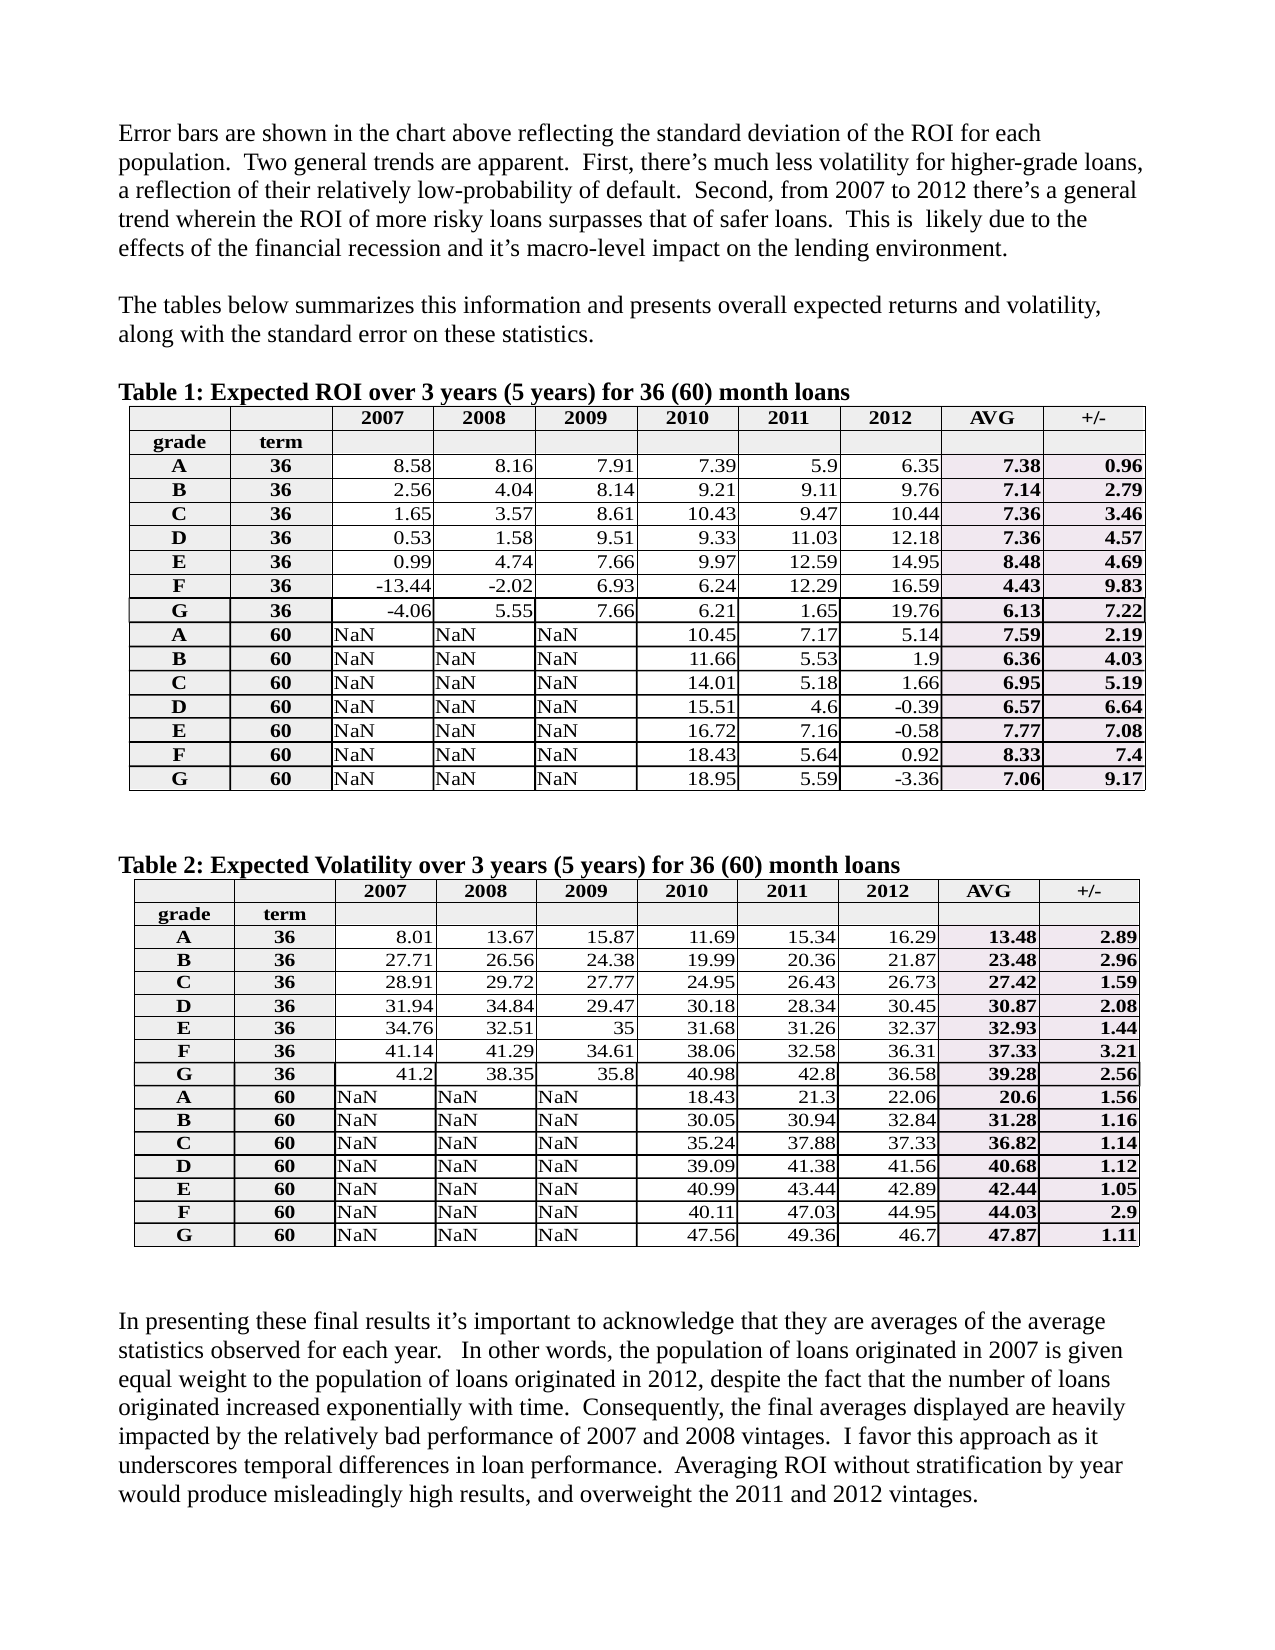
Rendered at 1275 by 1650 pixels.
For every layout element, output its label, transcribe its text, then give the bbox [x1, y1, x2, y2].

text The tables below summarizes this information and presents overall expected returns and volatility, along with the standard error on these statistics. [118, 291, 1157, 348]
text Table 1: Expected ROI over 3 years (5 years) for 36 (60) month loans [118, 377, 1157, 406]
text Table 2: Expected Volatility over 3 years (5 years) for 36 (60) month loans [118, 850, 1157, 879]
text In presenting these final results it’s important to acknowledge that they are averages of the average statistics observed for each year. In other words, the population of loans originated in 2007 is given equal weight to the population of loans originated in 2012, despite the fact that the number of loans originated increased exponentially with time. Consequently, the final averages displayed are heavily impacted by the relatively bad performance of 2007 and 2008 vintages. I favor this approach as it underscores temporal differences in loan performance. Averaging ROI without stratification by year would produce misleadingly high results, and overweight the 2011 and 2012 vintages. [118, 1306, 1157, 1507]
text Error bars are shown in the chart above reflecting the standard deviation of the ROI for each population. Two general trends are apparent. First, there’s much less volatility for higher-grade loans, a reflection of their relatively low-probability of default. Second, from 2007 to 2012 there’s a general trend wherein the ROI of more risky loans surpasses that of safer loans. This is likely due to the effects of the financial recession and it’s macro-level impact on the lending environment. [118, 118, 1157, 262]
